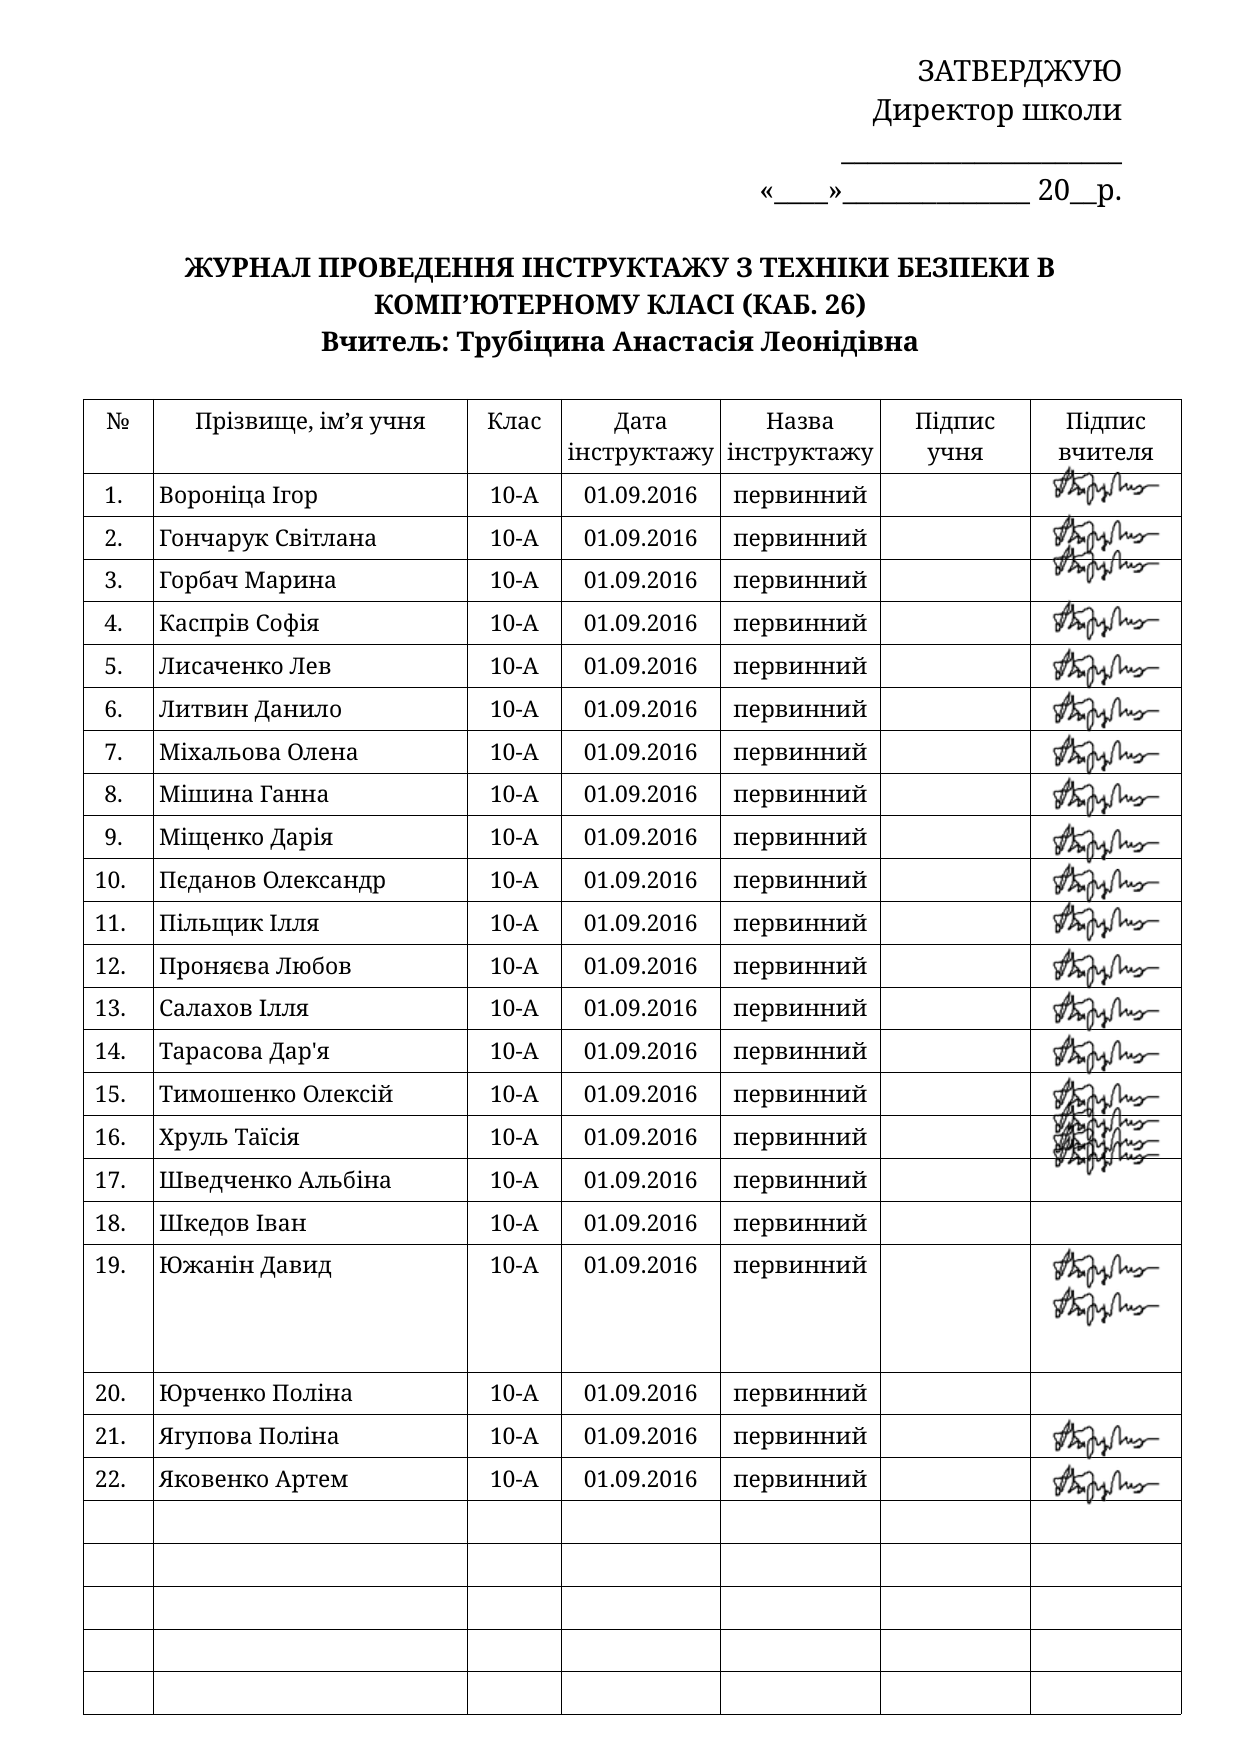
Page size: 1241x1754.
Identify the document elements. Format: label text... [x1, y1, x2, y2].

table_cell [1031, 1501, 1181, 1543]
table_cell [881, 1373, 1030, 1414]
table_cell [881, 945, 1030, 987]
table_cell [84, 1159, 153, 1201]
table_cell 10-А [468, 988, 561, 1029]
table_header Підпис вчителя [1031, 400, 1181, 473]
table_cell [1164, 602, 1181, 644]
table_cell первинний [721, 474, 880, 516]
table_cell 10-А [468, 517, 561, 558]
table_cell [881, 688, 1030, 730]
table_cell [562, 1501, 720, 1543]
table_cell 10-А [468, 1073, 561, 1115]
table_cell 01.09.2016 [562, 602, 720, 644]
table_cell [1164, 816, 1181, 858]
table_cell [1031, 1373, 1181, 1414]
table_cell [881, 1458, 1030, 1500]
table_cell 10-А [468, 1159, 561, 1201]
table_cell Яковенко Артем [154, 1458, 467, 1500]
table_cell [1031, 945, 1048, 949]
table_cell [84, 902, 153, 944]
table_cell [1164, 950, 1181, 987]
table_cell [84, 1030, 153, 1072]
text Вчитель: Трубіцина Анастасія Леонідівна [118, 322, 1122, 359]
picture [1048, 1411, 1164, 1513]
table_cell [1164, 902, 1181, 944]
table_cell [84, 988, 153, 1029]
table_cell [468, 1587, 561, 1628]
table_cell [1031, 1116, 1048, 1158]
table_header Дата інструктажу [562, 400, 720, 473]
table_cell [881, 816, 1030, 858]
table_cell [881, 602, 1030, 644]
table_cell 01.09.2016 [562, 1458, 720, 1500]
table_cell первинний [721, 774, 880, 815]
table_cell Міщенко Дарія [154, 816, 467, 858]
table_cell Ягупова Поліна [154, 1415, 467, 1457]
table_cell [1031, 1159, 1181, 1201]
table_cell 01.09.2016 [562, 645, 720, 687]
table_cell Лисаченко Лев [154, 645, 467, 687]
table_cell 01.09.2016 [562, 1415, 720, 1457]
table_cell [881, 1202, 1030, 1243]
table_cell 01.09.2016 [562, 774, 720, 815]
table_cell 01.09.2016 [562, 816, 720, 858]
table_cell [1164, 988, 1181, 1029]
table_cell [1031, 1672, 1181, 1714]
table_cell [154, 1544, 467, 1586]
table_cell Тимошенко Олексій [154, 1073, 467, 1115]
table_cell первинний [721, 645, 880, 687]
table_cell 01.09.2016 [562, 902, 720, 944]
table_cell [721, 1544, 880, 1586]
table_cell [84, 1501, 153, 1543]
table_cell [1031, 1245, 1048, 1334]
table_cell [1031, 988, 1048, 1029]
table_cell [1031, 902, 1048, 944]
table_cell первинний [721, 859, 880, 901]
table_cell 01.09.2016 [562, 1030, 720, 1072]
table_cell 01.09.2016 [562, 560, 720, 601]
table_cell [1164, 645, 1181, 687]
table_cell первинний [721, 602, 880, 644]
table_cell первинний [721, 1202, 880, 1243]
table_cell 10-А [468, 1245, 561, 1372]
table_header № [84, 400, 153, 473]
table_cell 10-А [468, 602, 561, 644]
table_cell [881, 1630, 1030, 1671]
table_cell [1031, 517, 1048, 558]
table_cell [1031, 1415, 1048, 1457]
table_cell [154, 1630, 467, 1671]
table_cell [1031, 645, 1048, 687]
table_cell [1031, 1073, 1048, 1115]
table_cell первинний [721, 1159, 880, 1201]
table_cell [1031, 602, 1048, 644]
table_cell [154, 1672, 467, 1714]
table_cell [881, 988, 1030, 1029]
text _____________________ [118, 129, 1122, 169]
table_cell [1031, 1030, 1048, 1039]
table_cell [84, 474, 153, 516]
table_cell [1031, 1040, 1048, 1072]
text Директор школи [118, 90, 1122, 129]
table_cell Пєданов Олександр [154, 859, 467, 901]
table_cell первинний [721, 1458, 880, 1500]
table_cell [881, 1116, 1030, 1158]
table_header Назва інструктажу [721, 400, 880, 473]
table_cell первинний [721, 688, 880, 730]
table_cell [84, 816, 153, 858]
table_cell Салахов Ілля [154, 988, 467, 1029]
table_cell [84, 774, 153, 815]
table_cell [1031, 816, 1048, 858]
table_cell [84, 1073, 153, 1115]
table_cell первинний [721, 945, 880, 987]
table_cell [881, 774, 1030, 815]
table_cell Шкедов Іван [154, 1202, 467, 1243]
table_cell [1164, 859, 1181, 901]
table_cell [881, 560, 1030, 601]
table_cell Гончарук Світлана [154, 517, 467, 558]
table_cell первинний [721, 902, 880, 944]
table_header Підпис учня [881, 400, 1030, 473]
table_cell [1031, 560, 1048, 601]
table_cell 01.09.2016 [562, 688, 720, 730]
table_cell [1164, 945, 1181, 949]
table_cell 01.09.2016 [562, 988, 720, 1029]
picture [1048, 1240, 1164, 1335]
table_cell 01.09.2016 [562, 859, 720, 901]
table_header Клас [468, 400, 561, 473]
table_cell [468, 1544, 561, 1586]
table_cell [84, 1202, 153, 1243]
table_cell [721, 1672, 880, 1714]
table_cell 01.09.2016 [562, 1073, 720, 1115]
picture [1048, 458, 1164, 1184]
table_cell [1031, 1335, 1181, 1372]
table_cell [1164, 1040, 1181, 1072]
table_cell [1164, 1245, 1181, 1334]
table_cell 01.09.2016 [562, 1202, 720, 1243]
table_cell 10-А [468, 474, 561, 516]
table_cell [84, 602, 153, 644]
table_cell [1164, 1030, 1181, 1039]
table_cell [84, 1587, 153, 1628]
table_cell [881, 1030, 1030, 1072]
table_cell [468, 1501, 561, 1543]
table_cell первинний [721, 1116, 880, 1158]
text ЖУРНАЛ ПРОВЕДЕННЯ ІНСТРУКТАЖУ З ТЕХНІКИ БЕЗПЕКИ В КОМП’ЮТЕРНОМУ КЛАСІ (КАБ. 26) [118, 248, 1122, 322]
table_cell [721, 1630, 880, 1671]
table_cell первинний [721, 816, 880, 858]
table_cell [562, 1544, 720, 1586]
table_cell [1164, 688, 1181, 730]
table_cell [881, 1544, 1030, 1586]
table_cell [84, 1245, 153, 1372]
table_cell 10-А [468, 945, 561, 987]
table_cell [881, 1073, 1030, 1115]
table_cell 10-А [468, 1458, 561, 1500]
table_header Прізвище, ім’я учня [154, 400, 467, 473]
table_cell [84, 560, 153, 601]
table_cell 01.09.2016 [562, 1116, 720, 1158]
table_cell [1031, 474, 1048, 516]
table_cell [84, 1373, 153, 1414]
table_cell [1164, 1458, 1181, 1500]
table_cell [881, 517, 1030, 558]
table_cell Хруль Таїсія [154, 1116, 467, 1158]
table_cell 10-А [468, 774, 561, 815]
table_cell первинний [721, 731, 880, 772]
table_cell 10-А [468, 859, 561, 901]
table_cell [881, 731, 1030, 772]
table_cell Міхальова Олена [154, 731, 467, 772]
table_cell Горбач Марина [154, 560, 467, 601]
table_cell [881, 1672, 1030, 1714]
table_cell [84, 1672, 153, 1714]
table_cell [881, 1159, 1030, 1201]
table_cell [468, 1672, 561, 1714]
table_cell [562, 1630, 720, 1671]
table_cell первинний [721, 560, 880, 601]
table_cell 10-А [468, 1030, 561, 1072]
table_cell [154, 1587, 467, 1628]
table_cell [1164, 1415, 1181, 1457]
table_cell [84, 688, 153, 730]
table_cell [1031, 1630, 1181, 1671]
table_cell первинний [721, 517, 880, 558]
table_cell [1164, 1116, 1181, 1158]
table_cell 10-А [468, 902, 561, 944]
table_cell [562, 1672, 720, 1714]
table_cell [1164, 474, 1181, 516]
table_cell Юрченко Поліна [154, 1373, 467, 1414]
table_cell Проняєва Любов [154, 945, 467, 987]
table_cell [881, 474, 1030, 516]
table_cell Мішина Ганна [154, 774, 467, 815]
table_cell [84, 1630, 153, 1671]
table_cell [84, 517, 153, 558]
table_cell 01.09.2016 [562, 945, 720, 987]
table_cell [84, 1116, 153, 1158]
table_cell 01.09.2016 [562, 731, 720, 772]
table_cell [881, 859, 1030, 901]
table_cell [721, 1587, 880, 1628]
text ЗАТВЕРДЖУЮ [118, 50, 1122, 90]
table_cell 01.09.2016 [562, 517, 720, 558]
table_cell 10-А [468, 688, 561, 730]
table_cell первинний [721, 1030, 880, 1072]
table_cell 10-А [468, 645, 561, 687]
table_cell первинний [721, 1245, 880, 1372]
table_cell [1164, 560, 1181, 601]
table_cell [84, 731, 153, 772]
table_cell [84, 645, 153, 687]
table_cell [1164, 1073, 1181, 1115]
table_cell [881, 1501, 1030, 1543]
table_cell 10-А [468, 1415, 561, 1457]
table_cell 10-А [468, 731, 561, 772]
table_cell [1031, 859, 1048, 901]
table_cell [881, 1245, 1030, 1372]
table_cell первинний [721, 1415, 880, 1457]
text «____»______________ 20__р. [118, 169, 1122, 209]
table_cell [1164, 517, 1181, 558]
table_cell [1031, 1587, 1181, 1628]
table_cell [1031, 1544, 1181, 1586]
table_cell 01.09.2016 [562, 1373, 720, 1414]
table_cell Шведченко Альбіна [154, 1159, 467, 1201]
table_cell [84, 1458, 153, 1500]
table_cell 10-А [468, 816, 561, 858]
table_cell Вороніца Ігор [154, 474, 467, 516]
table_cell первинний [721, 1073, 880, 1115]
table_cell 01.09.2016 [562, 1159, 720, 1201]
table_cell Каспрів Софія [154, 602, 467, 644]
table_cell [881, 902, 1030, 944]
table_cell [562, 1587, 720, 1628]
table_cell 10-А [468, 560, 561, 601]
table_cell [1031, 731, 1048, 772]
table_cell Пільщик Ілля [154, 902, 467, 944]
table_cell 10-А [468, 1116, 561, 1158]
table_cell 10-А [468, 1373, 561, 1414]
table_cell [881, 1415, 1030, 1457]
table_cell [84, 859, 153, 901]
table_cell Литвин Данило [154, 688, 467, 730]
table_cell [84, 945, 153, 987]
table_cell [1164, 774, 1181, 815]
table_cell [1031, 1202, 1181, 1243]
table_cell [881, 1587, 1030, 1628]
table_cell [84, 1544, 153, 1586]
table_cell Южанін Давид [154, 1245, 467, 1372]
table_cell [721, 1501, 880, 1543]
table_cell [1164, 731, 1181, 772]
table_cell [1031, 1458, 1048, 1500]
table_cell Тарасова Дар'я [154, 1030, 467, 1072]
table_cell [468, 1630, 561, 1671]
table_cell первинний [721, 1373, 880, 1414]
table_cell [84, 1415, 153, 1457]
table_cell [1031, 950, 1048, 987]
table_cell 01.09.2016 [562, 474, 720, 516]
table_cell [1031, 774, 1048, 815]
table_cell 10-А [468, 1202, 561, 1243]
table_cell [881, 645, 1030, 687]
table_cell [154, 1501, 467, 1543]
table_cell первинний [721, 988, 880, 1029]
table_cell 01.09.2016 [562, 1245, 720, 1372]
table_cell [1031, 688, 1048, 730]
